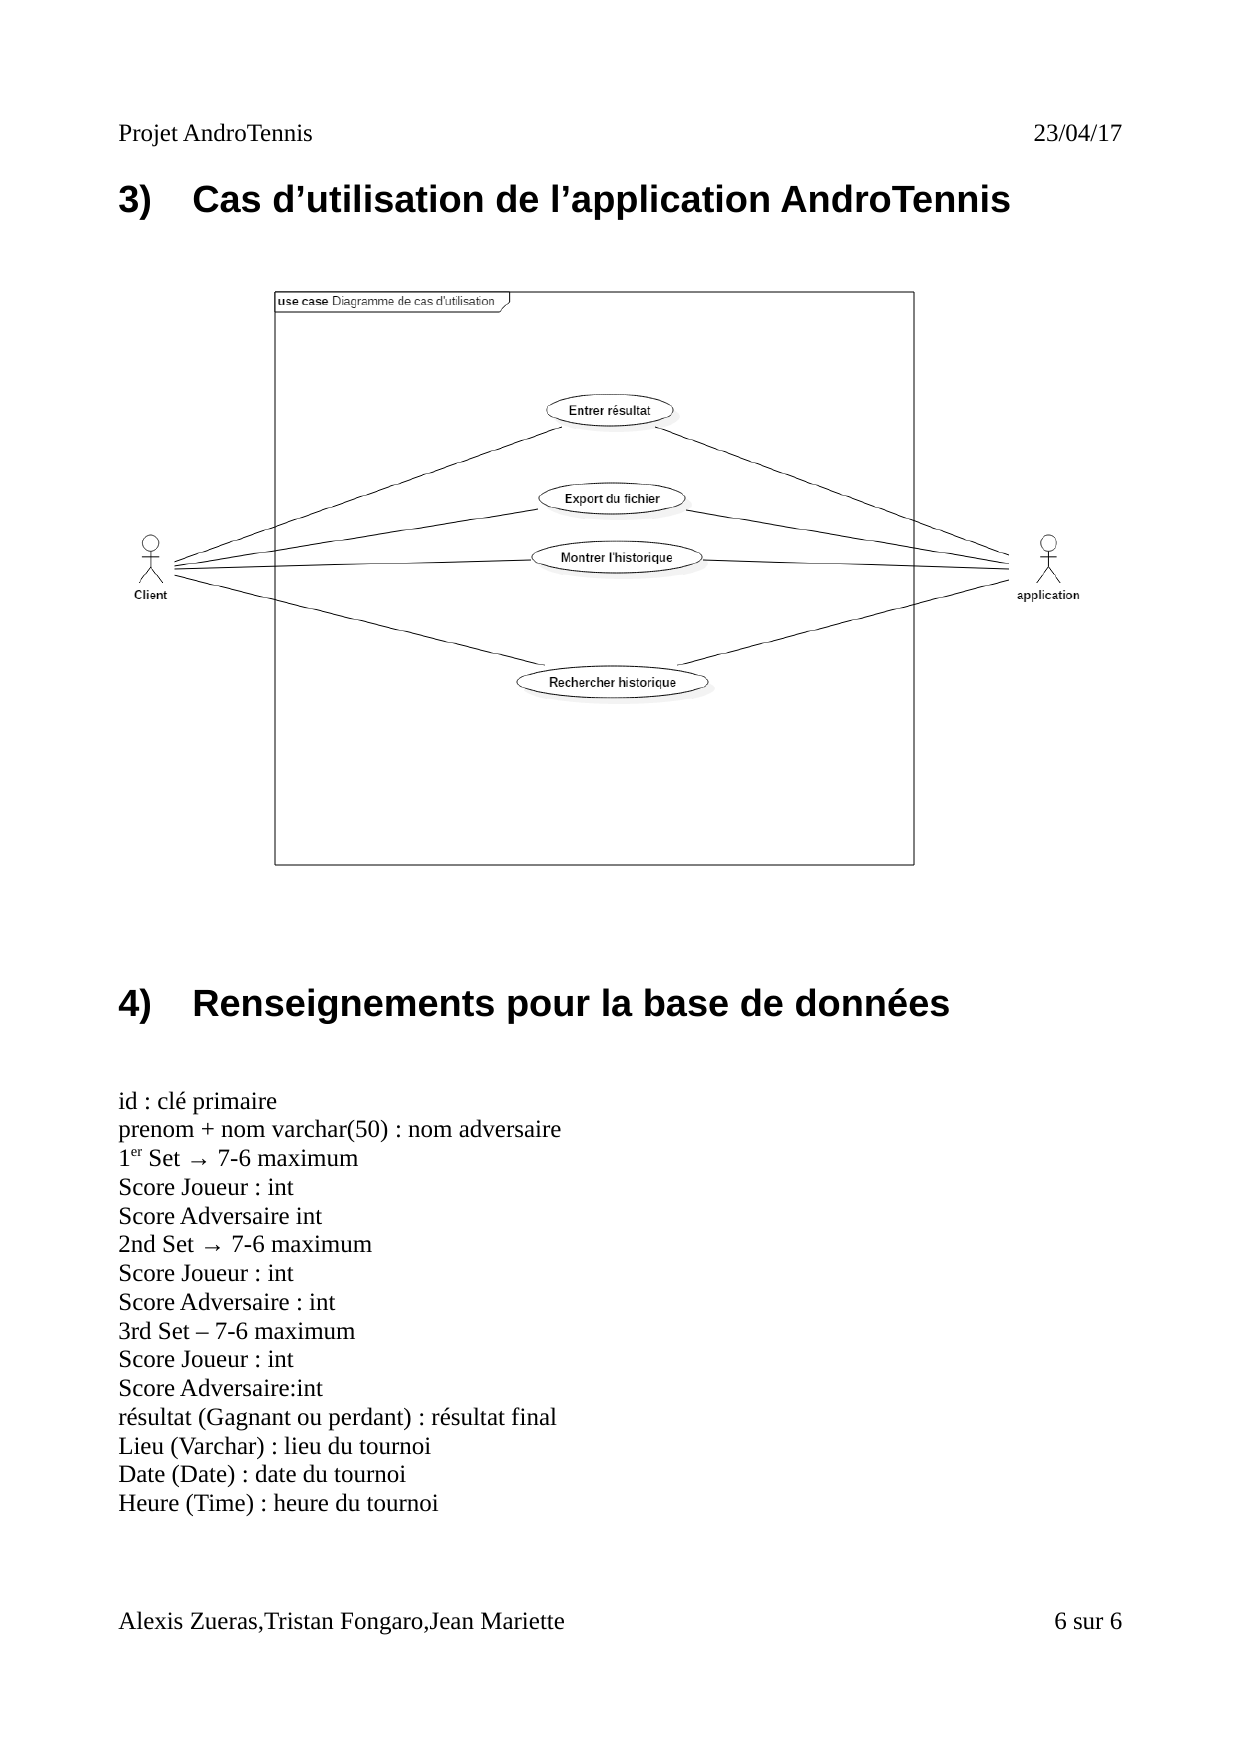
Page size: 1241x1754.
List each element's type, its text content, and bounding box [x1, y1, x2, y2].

text 1er Set → 7-6 maximum [118, 1143, 1122, 1172]
picture [118, 282, 1123, 901]
text 2nd Set → 7-6 maximum [118, 1229, 1122, 1258]
text id : clé primaire [118, 1086, 1122, 1114]
text Score Joueur : int [118, 1258, 1122, 1287]
subtitle Cas d’utilisation de l’application AndroTennis [118, 177, 1122, 221]
text Score Adversaire:int [118, 1373, 1122, 1402]
text Score Joueur : int [118, 1172, 1122, 1201]
text Date (Date) : date du tournoi [118, 1459, 1122, 1488]
text Lieu (Varchar) : lieu du tournoi [118, 1431, 1122, 1459]
text résultat (Gagnant ou perdant) : résultat final [118, 1402, 1122, 1431]
text Score Adversaire : int [118, 1287, 1122, 1316]
text 3rd Set – 7-6 maximum [118, 1316, 1122, 1344]
text Score Adversaire int [118, 1201, 1122, 1229]
text Heure (Time) : heure du tournoi [118, 1488, 1122, 1517]
text Score Joueur : int [118, 1344, 1122, 1373]
subtitle Renseignements pour la base de données [118, 981, 1122, 1024]
text prenom + nom varchar(50) : nom adversaire [118, 1114, 1122, 1143]
